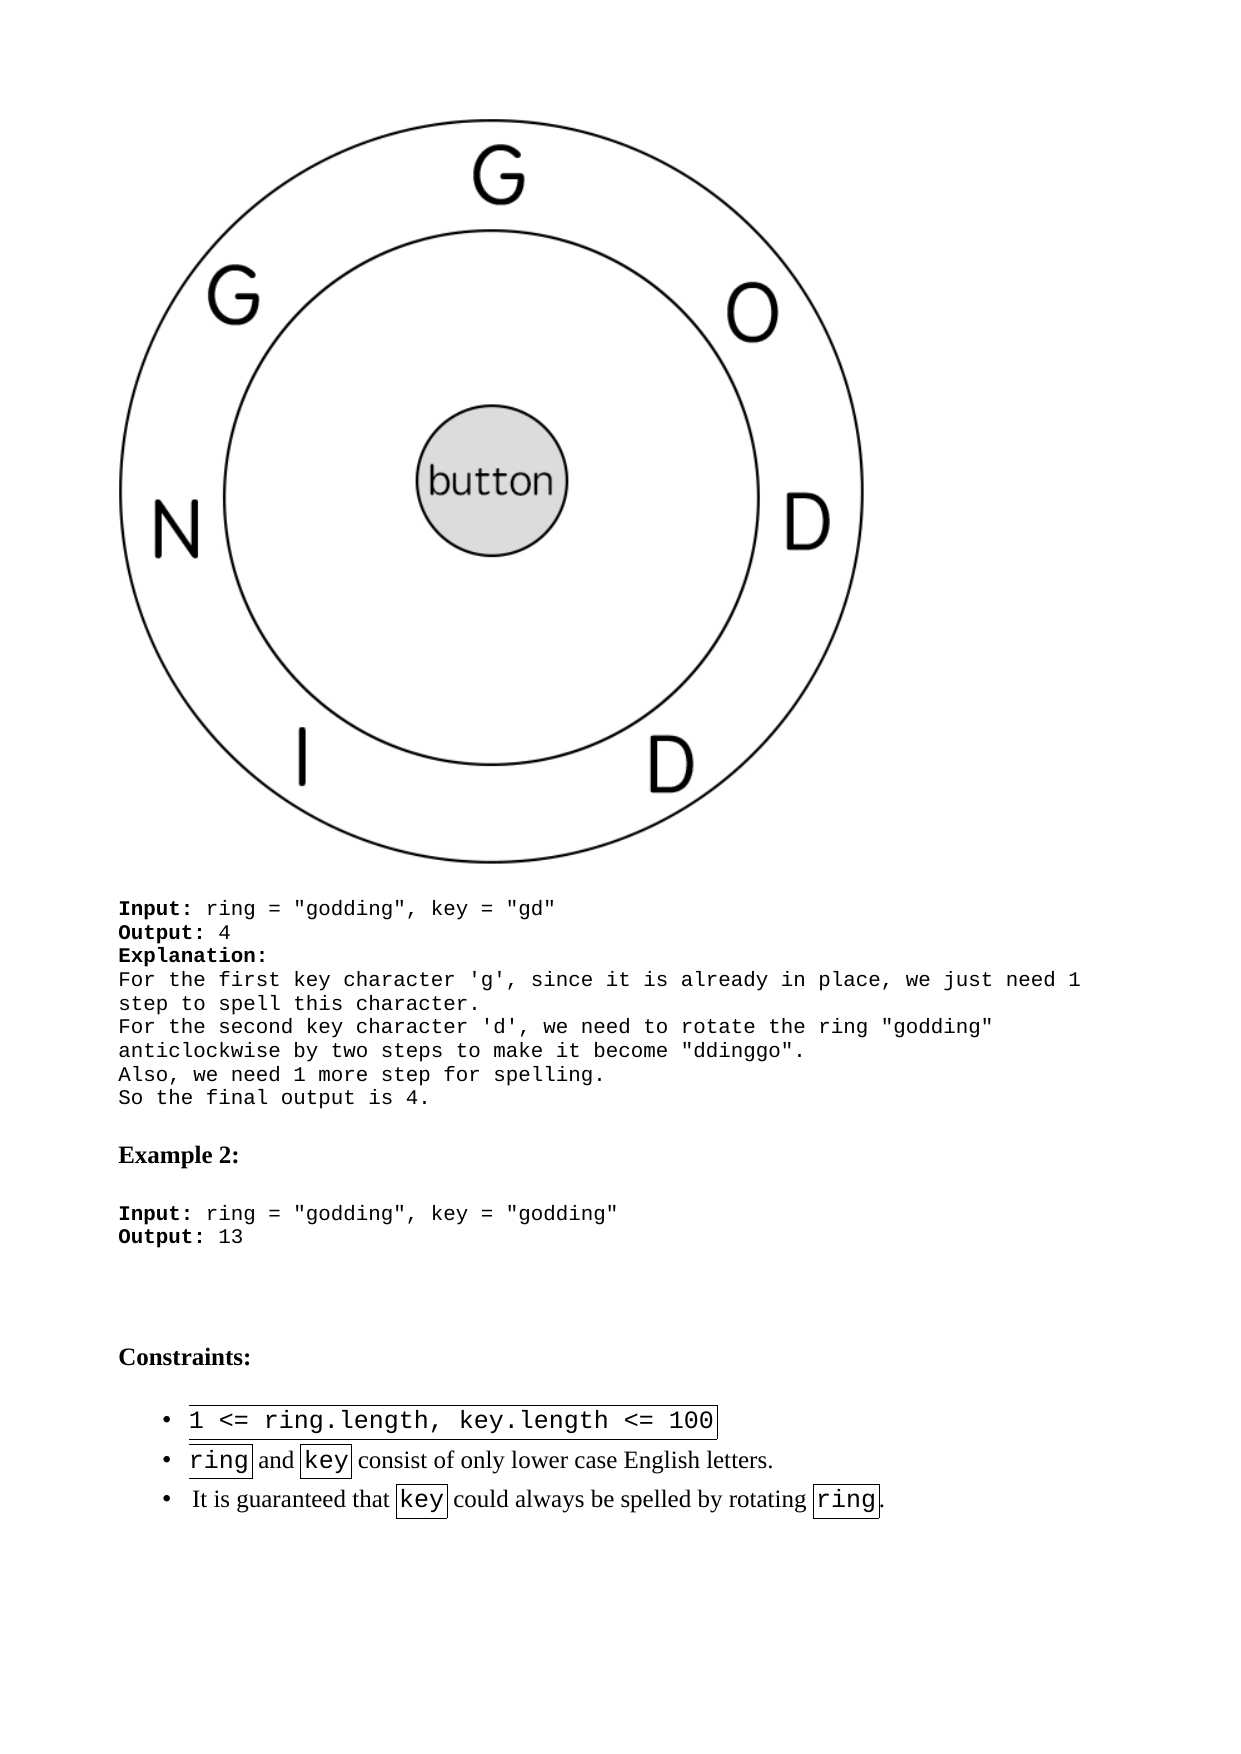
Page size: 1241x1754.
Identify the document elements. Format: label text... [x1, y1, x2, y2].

text Example 2: [118, 1140, 1122, 1169]
list ring and key consist of only lower case English letters. [162, 1444, 252, 1478]
text Explanation: [118, 945, 1122, 969]
text Constraints: [118, 1342, 1122, 1371]
list It is guaranteed that key could always be spelled by rotating ring. [448, 1484, 813, 1518]
text Output: 4 [118, 922, 1122, 945]
list It is guaranteed that key could always be spelled by rotating ring. [397, 1485, 447, 1518]
list It is guaranteed that key could always be spelled by rotating ring. [162, 1484, 396, 1518]
text Input: ring = "godding", key = "gd" [118, 898, 1122, 922]
list ring and key consist of only lower case English letters. [253, 1444, 300, 1478]
text For the first key character 'g', since it is already in place, we just need 1 step to spell this character. [118, 969, 1122, 1016]
text Also, we need 1 more step for spelling. [118, 1064, 1122, 1087]
picture [118, 118, 865, 865]
list [718, 1405, 1122, 1439]
text So the final output is 4. [118, 1087, 1122, 1111]
list It is guaranteed that key could always be spelled by rotating ring. [814, 1485, 879, 1518]
list It is guaranteed that key could always be spelled by rotating ring. [880, 1484, 1122, 1518]
text Output: 13 [118, 1227, 1122, 1250]
list ring and key consist of only lower case English letters. [301, 1445, 351, 1478]
text Input: ring = "godding", key = "godding" [118, 1203, 1122, 1227]
list 1 <= ring.length, key.length <= 100 [162, 1405, 717, 1439]
list ring and key consist of only lower case English letters. [352, 1444, 1122, 1478]
text For the second key character 'd', we need to rotate the ring "godding" anticlockwise by two steps to make it become "ddinggo". [118, 1016, 1122, 1064]
